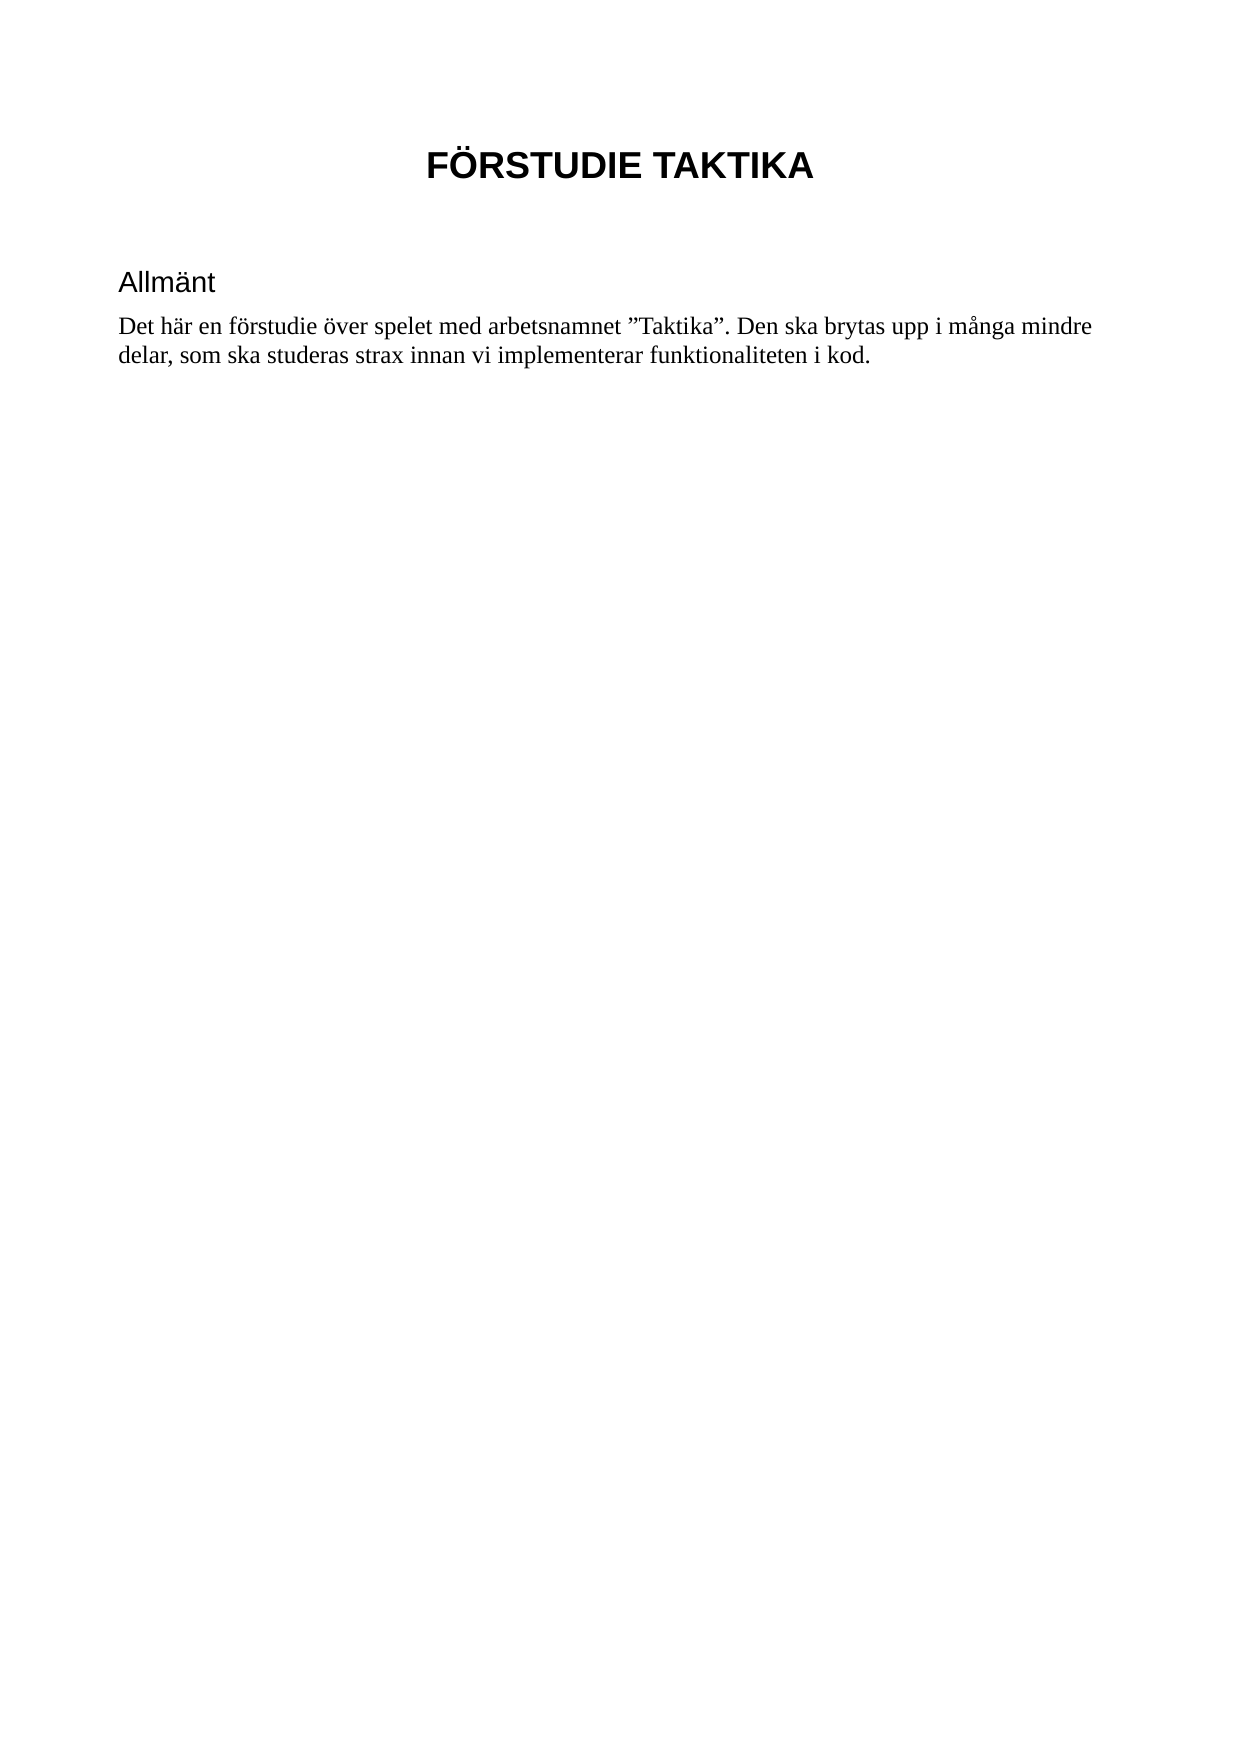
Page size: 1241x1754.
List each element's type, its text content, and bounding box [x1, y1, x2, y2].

title FÖRSTUDIE TAKTIKA [118, 143, 1122, 186]
subtitle Allmänt [118, 265, 1122, 298]
text Det här en förstudie över spelet med arbetsnamnet ”Taktika”. Den ska brytas upp i många mindre delar, som ska studeras strax innan vi implementerar funktionaliteten i kod. [118, 311, 1122, 368]
